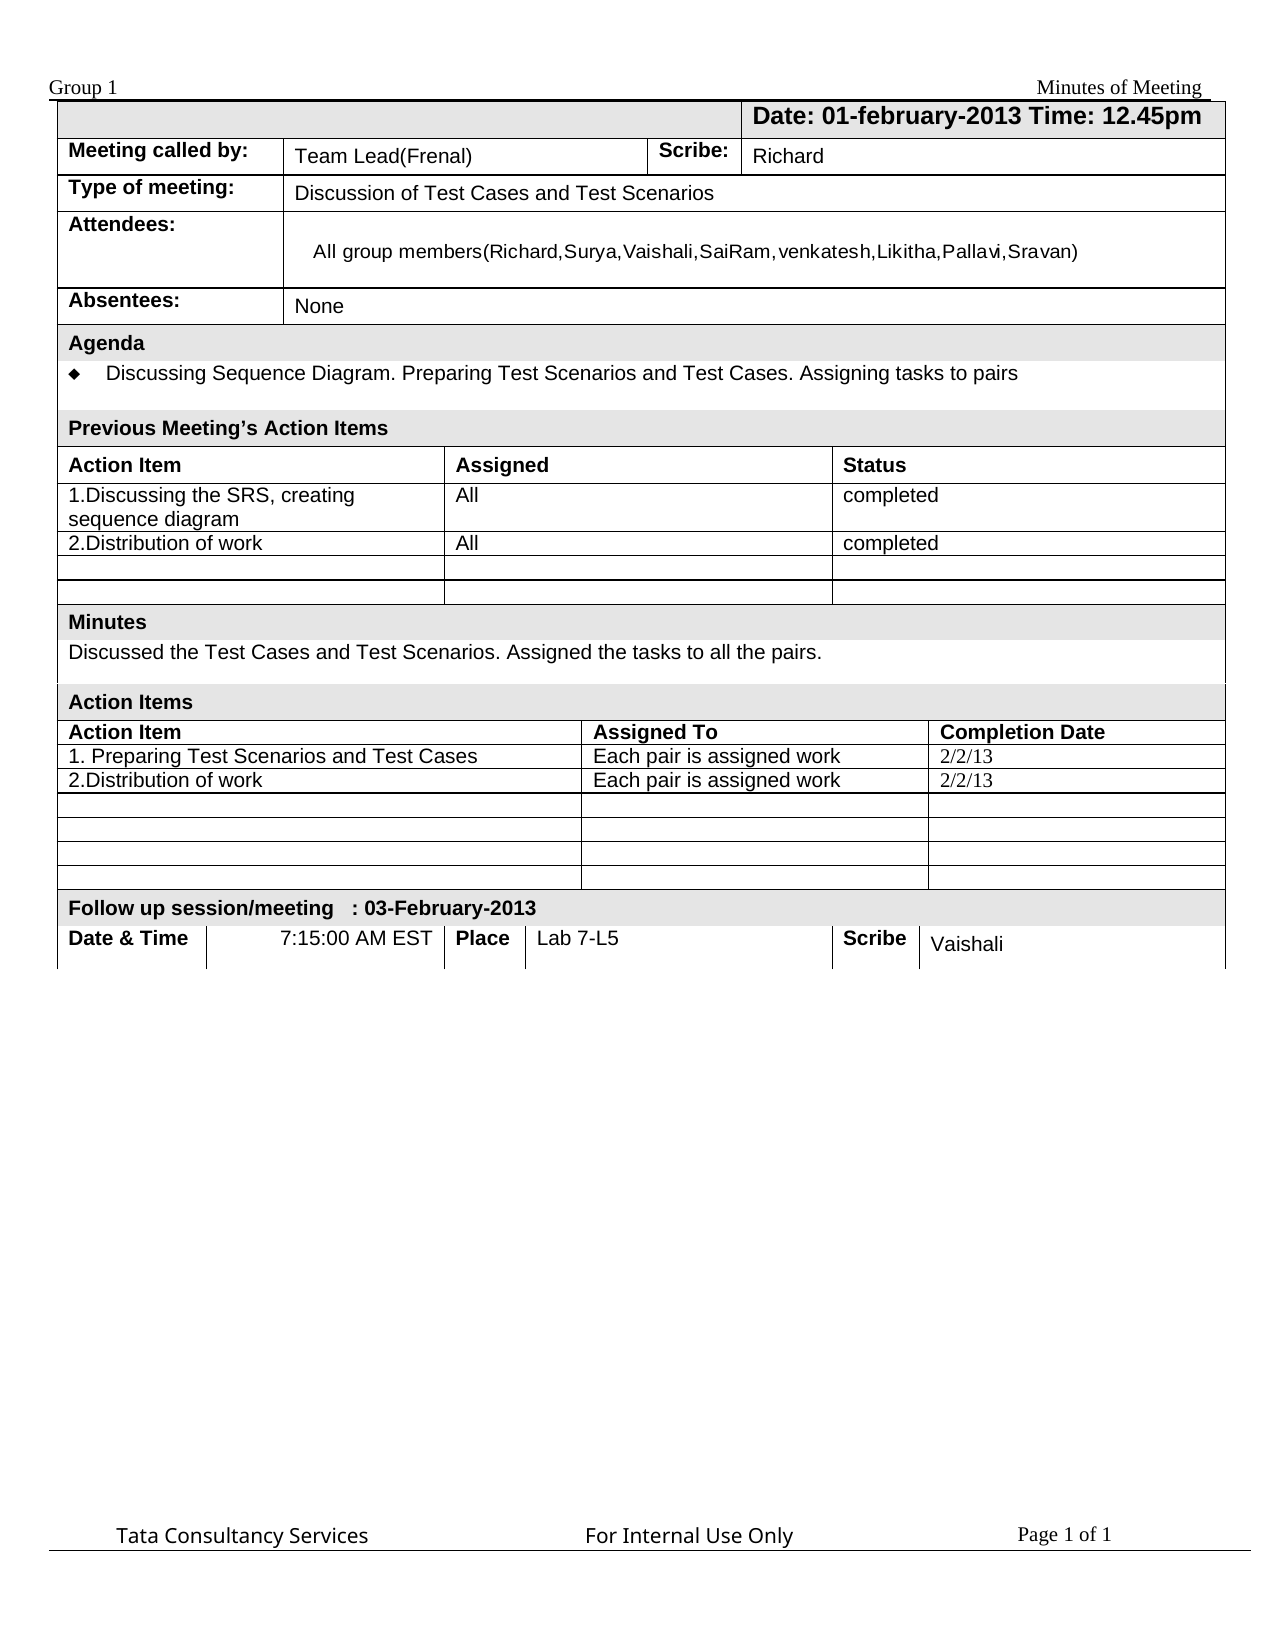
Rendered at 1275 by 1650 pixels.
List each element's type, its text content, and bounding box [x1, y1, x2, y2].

table_cell Agenda [58, 325, 1225, 361]
table_cell [929, 842, 1225, 865]
table_cell Minutes [58, 605, 1225, 640]
table_cell [284, 212, 1225, 287]
table_cell Assigned To [582, 721, 928, 744]
table_cell Discussing Sequence Diagram. Preparing Test Scenarios and Test Cases. Assigning tasks to pairs [58, 361, 1225, 410]
table_cell [582, 794, 928, 817]
table_cell [582, 866, 928, 889]
table_cell 2.Distribution of work [58, 769, 581, 792]
table_cell Assigned [445, 447, 832, 483]
table_cell completed [833, 532, 1225, 555]
table_cell Scribe [833, 926, 919, 969]
table_cell [582, 842, 928, 865]
table_cell [445, 556, 832, 579]
table_cell Each pair is assigned work [582, 745, 928, 768]
table_cell Absentees: [58, 289, 283, 324]
table_cell Attendees: [58, 212, 283, 287]
table_cell Action Items [58, 684, 1225, 720]
table_cell Scribe: [648, 139, 741, 174]
table_cell 2/2/13 [929, 745, 1225, 768]
table_cell [929, 794, 1225, 817]
table_cell Action Item [58, 721, 581, 744]
table_cell 7:15:00 AM EST [207, 926, 444, 969]
table_cell Richard [742, 139, 1225, 174]
table_header Date: 01-february-2013 Time: 12.45pm [742, 102, 1225, 138]
table_cell Previous Meeting’s Action Items [58, 410, 1225, 446]
table_cell Each pair is assigned work [582, 769, 928, 792]
table_cell [582, 818, 928, 841]
table_cell None [284, 289, 1225, 324]
table_cell Follow up session/meeting : 03-February-2013 [58, 890, 1225, 926]
table_cell All [445, 484, 832, 531]
table_cell [58, 556, 444, 579]
table_cell All [445, 532, 832, 555]
table_cell [929, 866, 1225, 889]
table_cell completed [833, 484, 1225, 531]
table_header [58, 102, 741, 138]
table_cell [58, 794, 581, 817]
table_cell Discussed the Test Cases and Test Scenarios. Assigned the tasks to all the pairs. [58, 640, 1225, 683]
table_cell Action Item [58, 447, 444, 483]
table_cell [58, 818, 581, 841]
table_cell Vaishali [920, 926, 1225, 969]
table_cell Meeting called by: [58, 139, 283, 174]
table_cell [58, 581, 444, 604]
table_cell 2/2/13 [929, 769, 1225, 792]
table_cell 2.Distribution of work [58, 532, 444, 555]
table_cell Date & Time [58, 926, 206, 969]
table_cell Discussion of Test Cases and Test Scenarios [284, 176, 1225, 211]
table_cell Team Lead(Frenal) [284, 139, 647, 174]
table_cell [58, 842, 581, 865]
table_cell 1.Discussing the SRS, creating sequence diagram [58, 484, 444, 531]
table_cell [58, 866, 581, 889]
table_cell [929, 818, 1225, 841]
table_cell Completion Date [929, 721, 1225, 744]
table_cell Lab 7-L5 [526, 926, 832, 969]
table_cell [445, 581, 832, 604]
table_cell [833, 556, 1225, 579]
table_cell Status [833, 447, 1225, 483]
table_cell [833, 581, 1225, 604]
table_cell Place [445, 926, 525, 969]
table_cell Type of meeting: [58, 176, 283, 211]
table_cell 1. Preparing Test Scenarios and Test Cases [58, 745, 581, 768]
